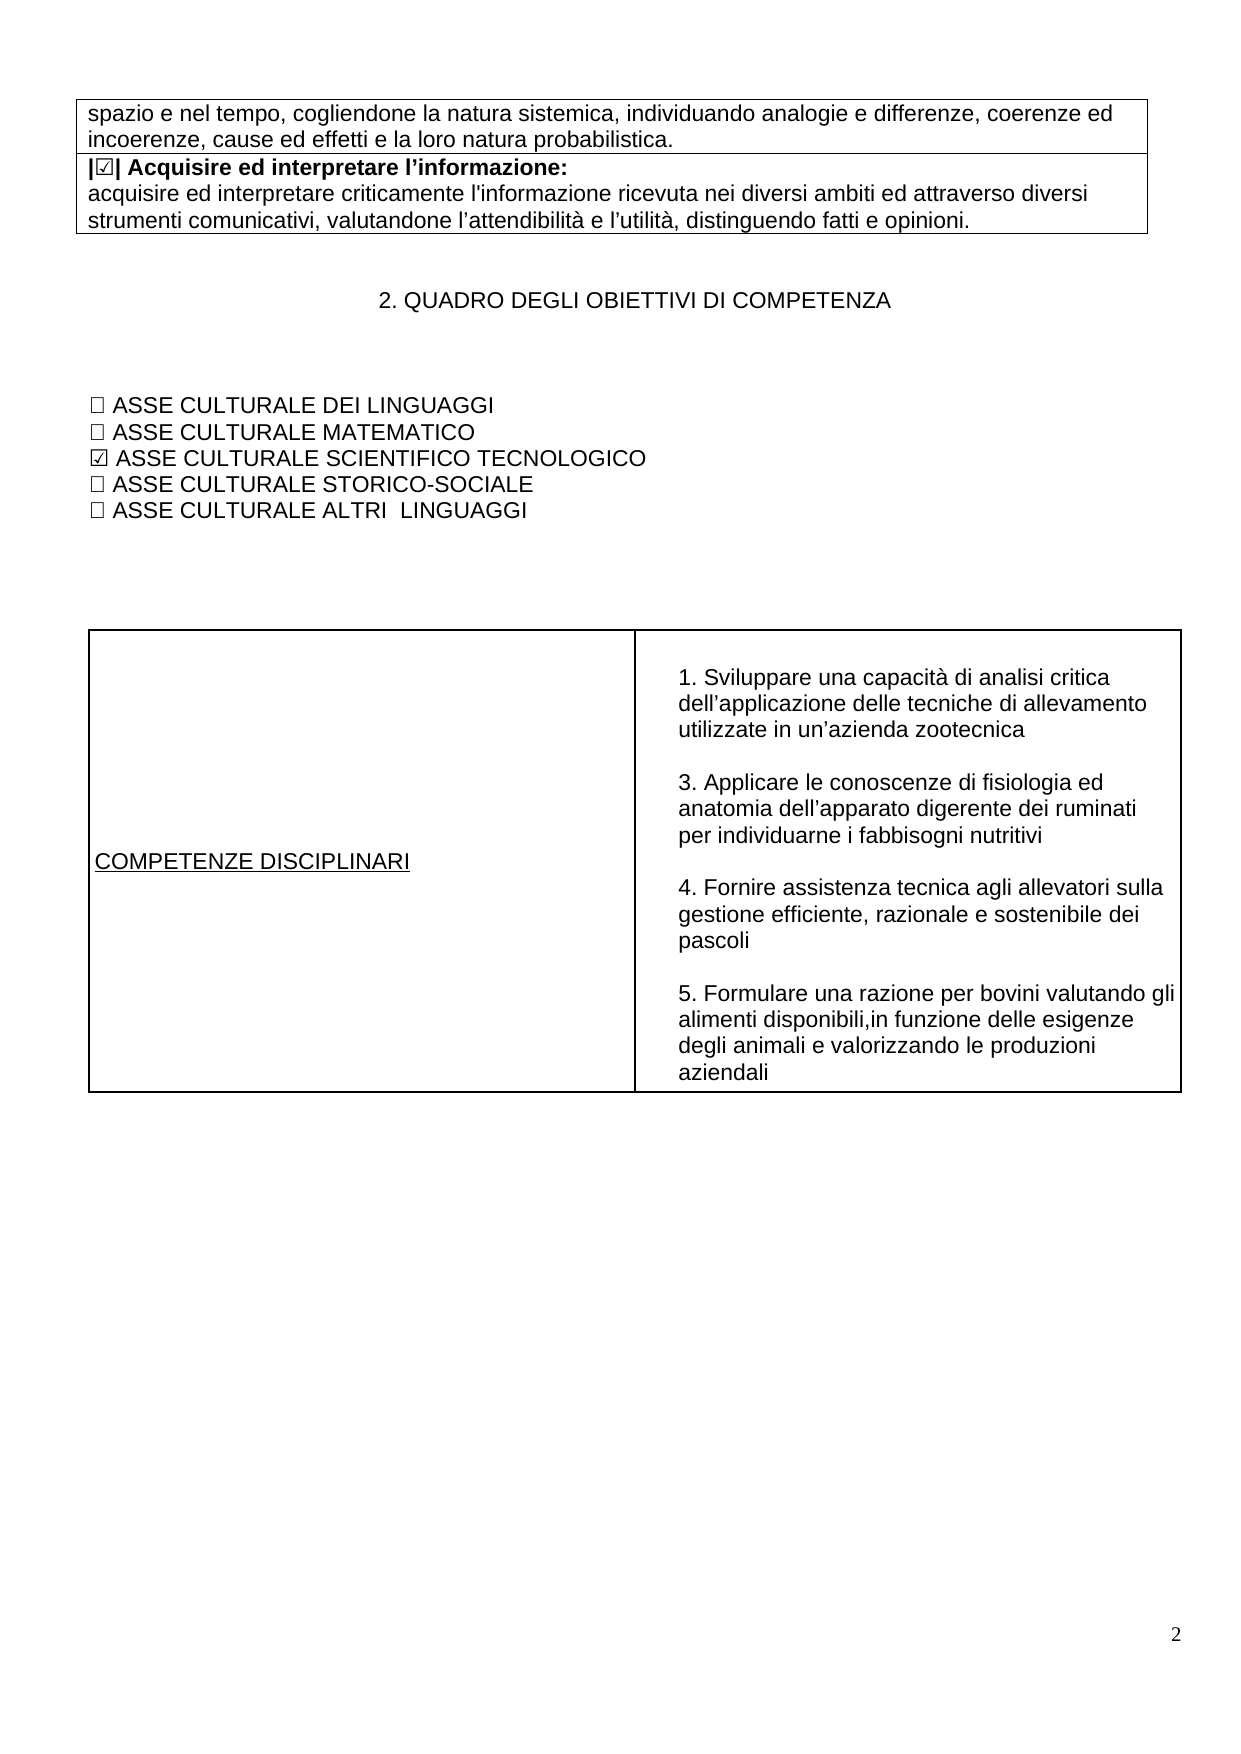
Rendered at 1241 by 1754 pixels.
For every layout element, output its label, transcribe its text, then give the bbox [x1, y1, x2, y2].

table_cell |☑| Acquisire ed interpretare l’informazione: acquisire ed interpretare criticamente l'informazione ricevuta nei diversi ambiti ed attraverso diversi strumenti comunicativi, valutandone l’attendibilità e l’utilità, distinguendo fatti e opinioni. [77, 154, 1147, 233]
text  ASSE CULTURALE DEI LINGUAGGI [89, 392, 1181, 418]
table_cell spazio e nel tempo, cogliendone la natura sistemica, individuando analogie e differenze, coerenze ed incoerenze, cause ed effetti e la loro natura probabilistica. [77, 100, 1147, 153]
table_header COMPETENZE DISCIPLINARI [90, 631, 634, 1091]
text  ASSE CULTURALE MATEMATICO [89, 418, 1181, 445]
text  ASSE CULTURALE ALTRI LINGUAGGI [89, 497, 1181, 524]
text ☑ ASSE CULTURALE SCIENTIFICO TECNOLOGICO [89, 445, 1181, 471]
text 2. QUADRO DEGLI OBIETTIVI DI COMPETENZA [89, 287, 1181, 313]
table_header 1. Sviluppare una capacità di analisi critica dell’applicazione delle tecniche di allevamento utilizzate in un’azienda zootecnica 3. Applicare le conoscenze di fisiologia ed anatomia dell’apparato digerente dei ruminati per individuarne i fabbisogni nutritivi 4. Fornire assistenza tecnica agli allevatori sulla gestione efficiente, razionale e sostenibile dei pascoli 5. Formulare una razione per bovini valutando gli alimenti disponibili,in funzione delle esigenze degli animali e valorizzando le produzioni aziendali [636, 631, 1180, 1091]
text  ASSE CULTURALE STORICO-SOCIALE [89, 471, 1181, 497]
